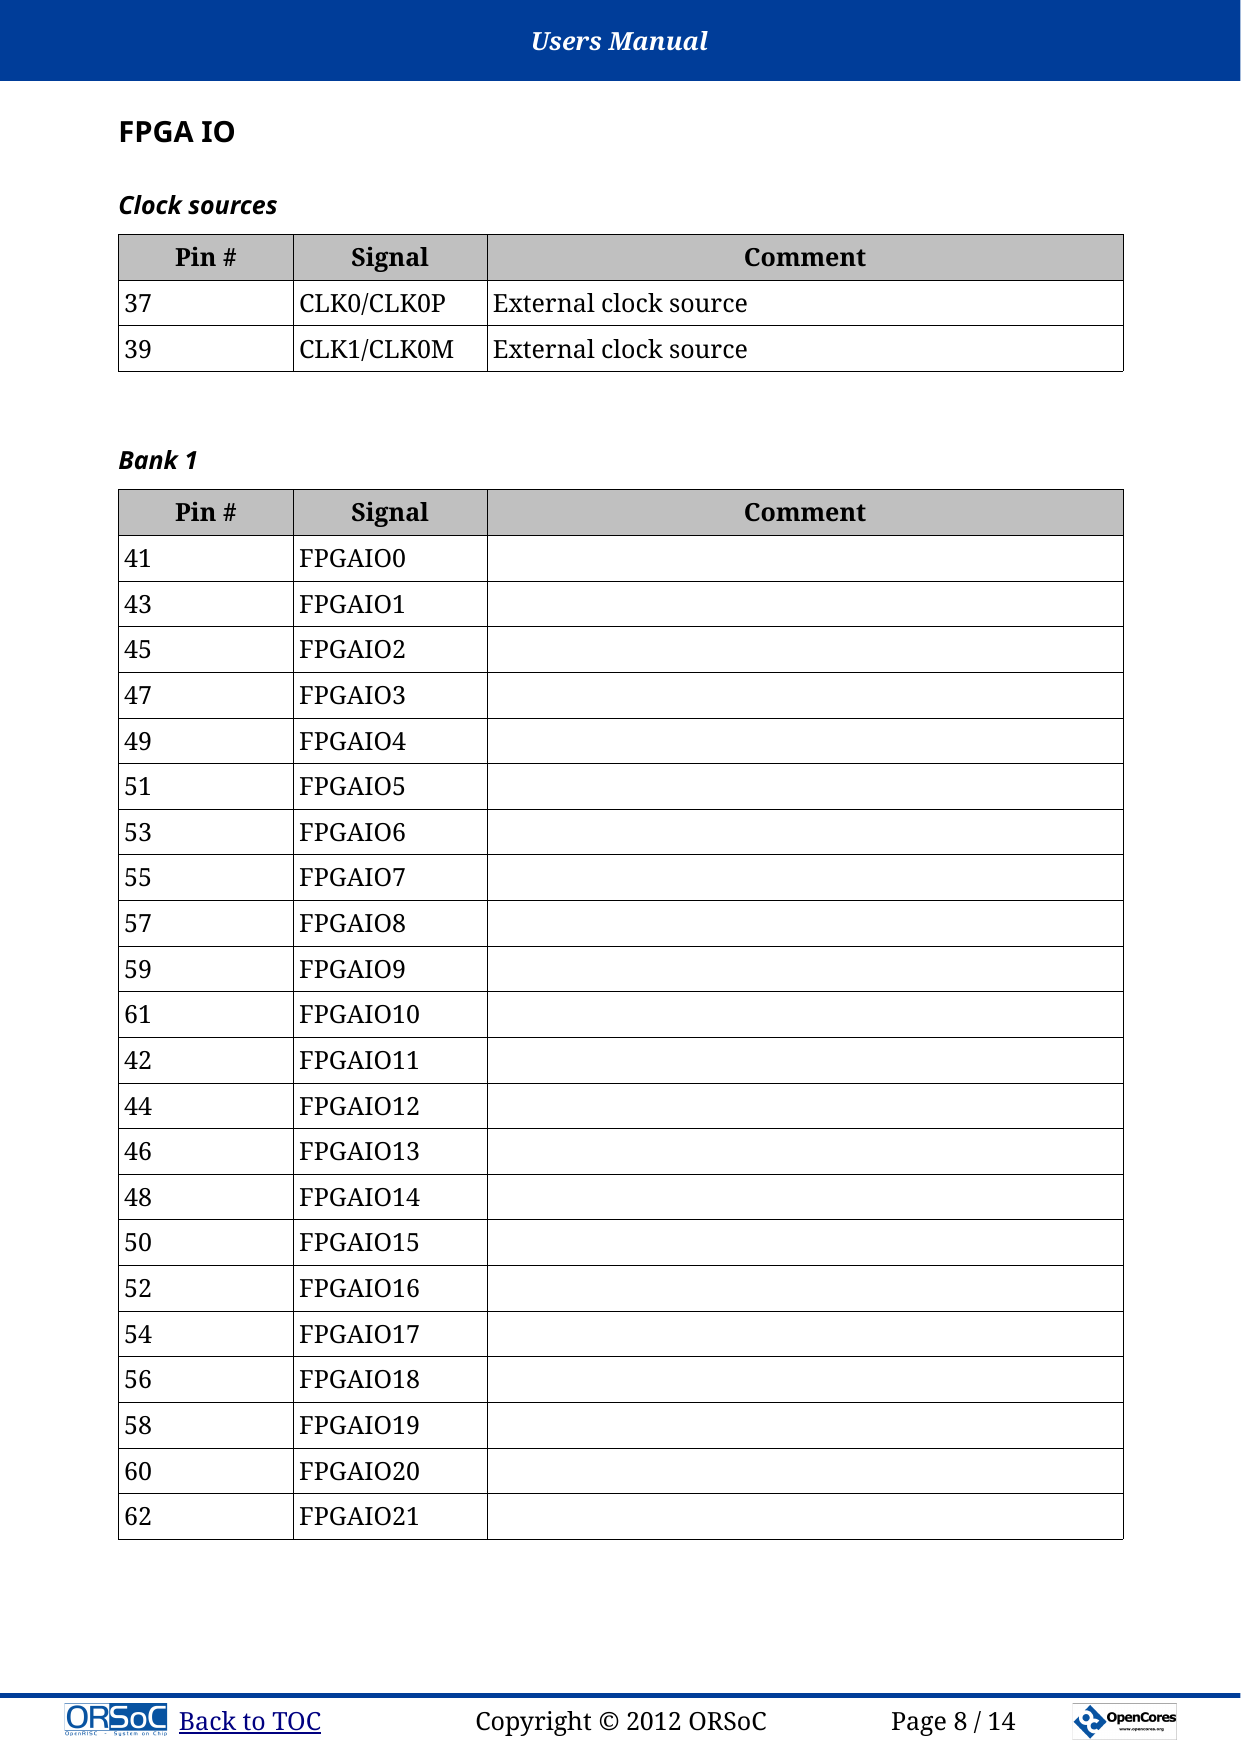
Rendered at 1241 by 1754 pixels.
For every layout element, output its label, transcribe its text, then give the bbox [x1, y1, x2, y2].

table_cell FPGAIO14 [294, 1175, 487, 1219]
table_cell [488, 627, 1123, 672]
table_cell [488, 1403, 1123, 1447]
table_cell FPGAIO4 [294, 719, 487, 763]
table_header Pin # [119, 490, 293, 535]
table_header Comment [488, 235, 1123, 280]
table_header Comment [488, 490, 1123, 535]
table_cell 44 [119, 1084, 293, 1128]
table_cell 52 [119, 1266, 293, 1311]
table_cell FPGAIO8 [294, 901, 487, 946]
table_cell CLK1/CLK0M [294, 326, 487, 371]
table_cell FPGAIO21 [294, 1494, 487, 1539]
table_cell FPGAIO13 [294, 1129, 487, 1174]
table_cell 37 [119, 281, 293, 325]
table_cell [488, 673, 1123, 717]
table_cell [488, 582, 1123, 626]
table_cell [488, 719, 1123, 763]
table_cell 49 [119, 719, 293, 763]
table_cell 54 [119, 1312, 293, 1356]
table_cell FPGAIO17 [294, 1312, 487, 1356]
table_cell 55 [119, 855, 293, 900]
table_cell 48 [119, 1175, 293, 1219]
table_cell [488, 992, 1123, 1037]
subtitle FPGA IO [118, 111, 1122, 151]
table_cell FPGAIO11 [294, 1038, 487, 1082]
table_cell [488, 1494, 1123, 1539]
table_cell 41 [119, 536, 293, 581]
table_cell 60 [119, 1449, 293, 1493]
table_cell 53 [119, 810, 293, 854]
table_cell 46 [119, 1129, 293, 1174]
table_cell [488, 1129, 1123, 1174]
table_cell [488, 1312, 1123, 1356]
table_cell [488, 1220, 1123, 1265]
table_cell [488, 1449, 1123, 1493]
table_cell FPGAIO12 [294, 1084, 487, 1128]
table_cell FPGAIO2 [294, 627, 487, 672]
picture [1072, 1703, 1177, 1740]
table_cell [488, 1357, 1123, 1402]
table_cell [488, 810, 1123, 854]
table_cell 61 [119, 992, 293, 1037]
table_cell FPGAIO10 [294, 992, 487, 1037]
table_cell 47 [119, 673, 293, 717]
table_header Pin # [119, 235, 293, 280]
table_cell [488, 901, 1123, 946]
table_cell 39 [119, 326, 293, 371]
table_cell [488, 536, 1123, 581]
table_cell FPGAIO16 [294, 1266, 487, 1311]
subtitle Bank 1 [118, 443, 1122, 477]
table_cell 51 [119, 764, 293, 809]
table_cell [488, 947, 1123, 991]
table_cell FPGAIO15 [294, 1220, 487, 1265]
table_cell [488, 1175, 1123, 1219]
table_cell FPGAIO6 [294, 810, 487, 854]
table_cell 59 [119, 947, 293, 991]
table_cell 56 [119, 1357, 293, 1402]
table_cell 62 [119, 1494, 293, 1539]
table_cell FPGAIO3 [294, 673, 487, 717]
table_cell FPGAIO1 [294, 582, 487, 626]
table_cell CLK0/CLK0P [294, 281, 487, 325]
table_cell FPGAIO7 [294, 855, 487, 900]
table_cell [488, 855, 1123, 900]
table_cell FPGAIO20 [294, 1449, 487, 1493]
table_cell [488, 764, 1123, 809]
table_cell 57 [119, 901, 293, 946]
table_header Signal [294, 490, 487, 535]
table_header Signal [294, 235, 487, 280]
table_cell External clock source [488, 281, 1123, 325]
table_cell FPGAIO9 [294, 947, 487, 991]
table_cell 42 [119, 1038, 293, 1082]
table_cell [488, 1084, 1123, 1128]
picture [64, 1703, 168, 1736]
table_cell FPGAIO5 [294, 764, 487, 809]
subtitle Clock sources [118, 188, 1122, 222]
table_cell FPGAIO18 [294, 1357, 487, 1402]
table_cell 45 [119, 627, 293, 672]
table_cell 50 [119, 1220, 293, 1265]
table_cell [488, 1038, 1123, 1082]
table_cell 58 [119, 1403, 293, 1447]
table_cell [488, 1266, 1123, 1311]
table_cell External clock source [488, 326, 1123, 371]
table_cell FPGAIO0 [294, 536, 487, 581]
table_cell 43 [119, 582, 293, 626]
table_cell FPGAIO19 [294, 1403, 487, 1447]
